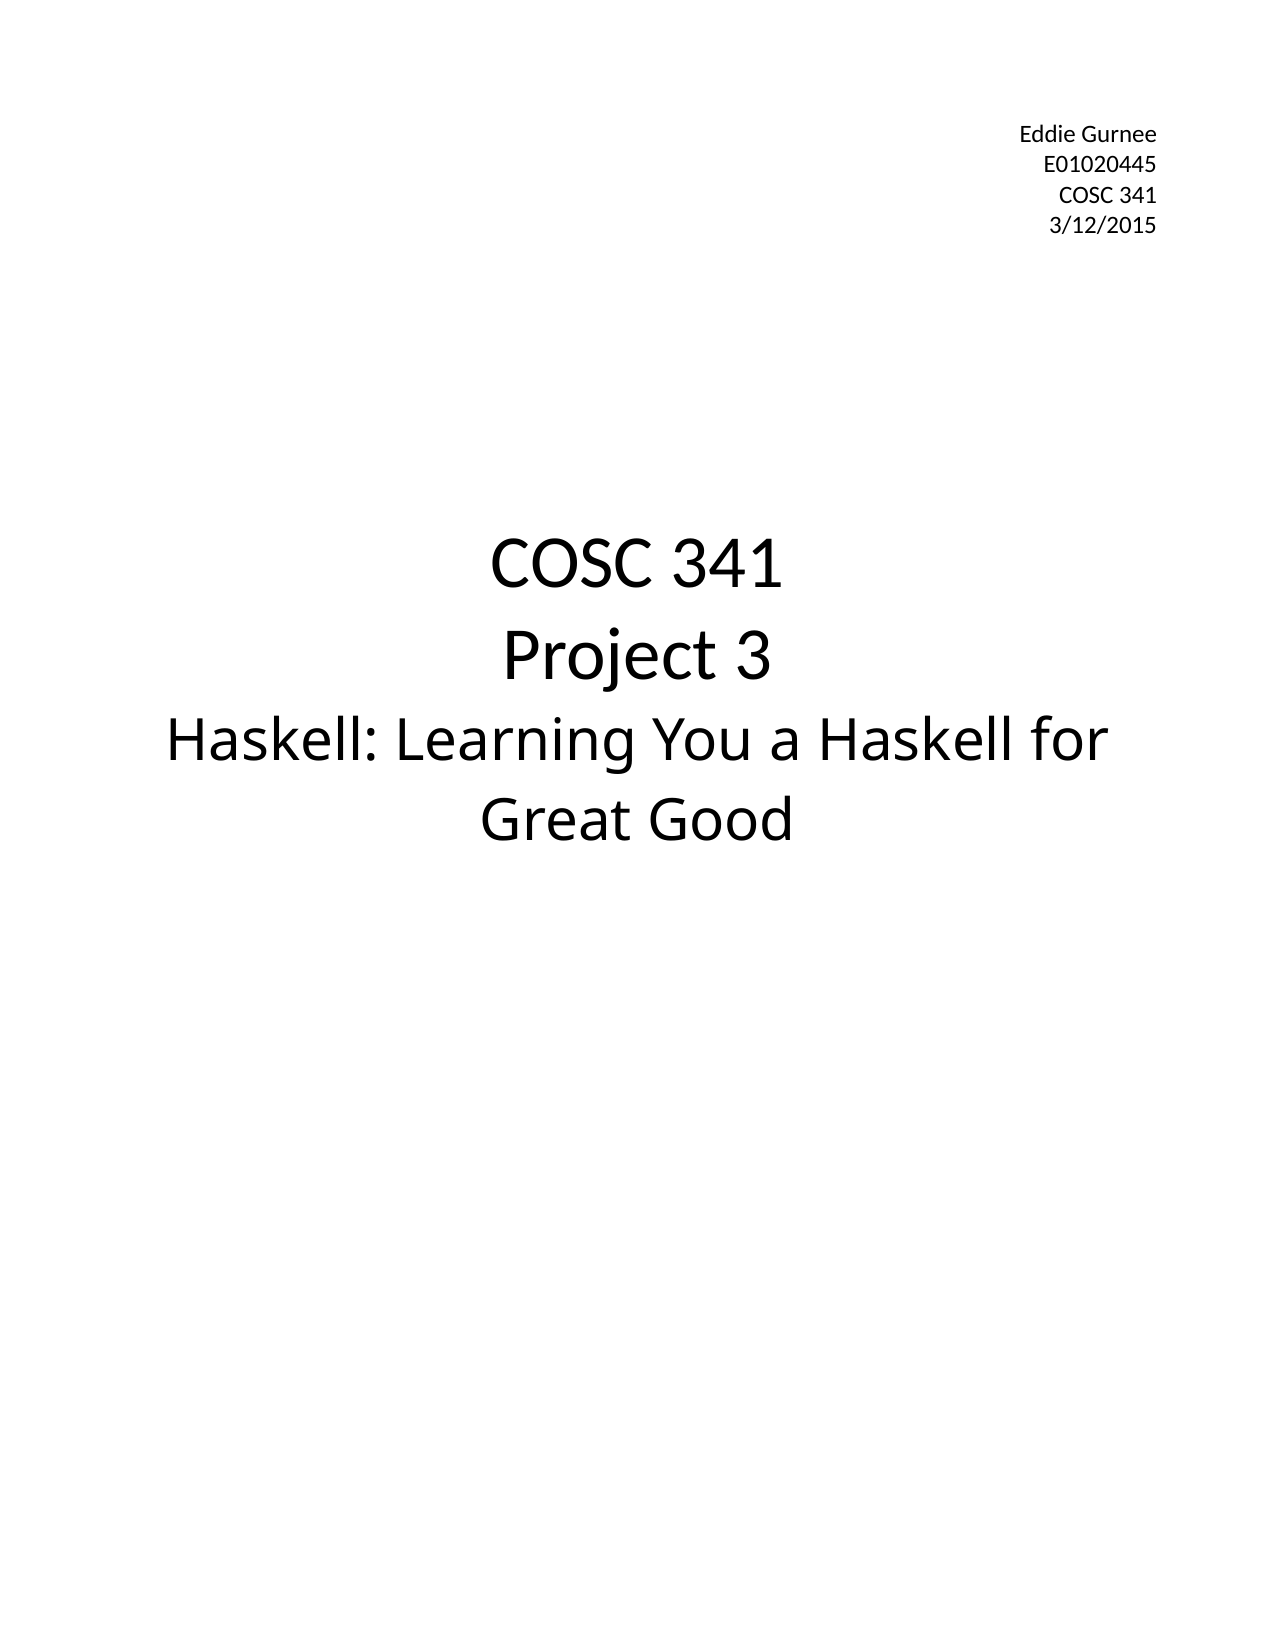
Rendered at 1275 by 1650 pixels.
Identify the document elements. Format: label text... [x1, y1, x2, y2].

text Eddie Gurnee [118, 118, 1157, 149]
text 3/12/2015 [118, 210, 1157, 240]
text COSC 341 [118, 515, 1157, 606]
text Project 3 [118, 606, 1157, 698]
text Haskell: Learning You a Haskell for Great Good [118, 698, 1157, 857]
text E01020445 [118, 149, 1157, 179]
text COSC 341 [118, 179, 1157, 210]
